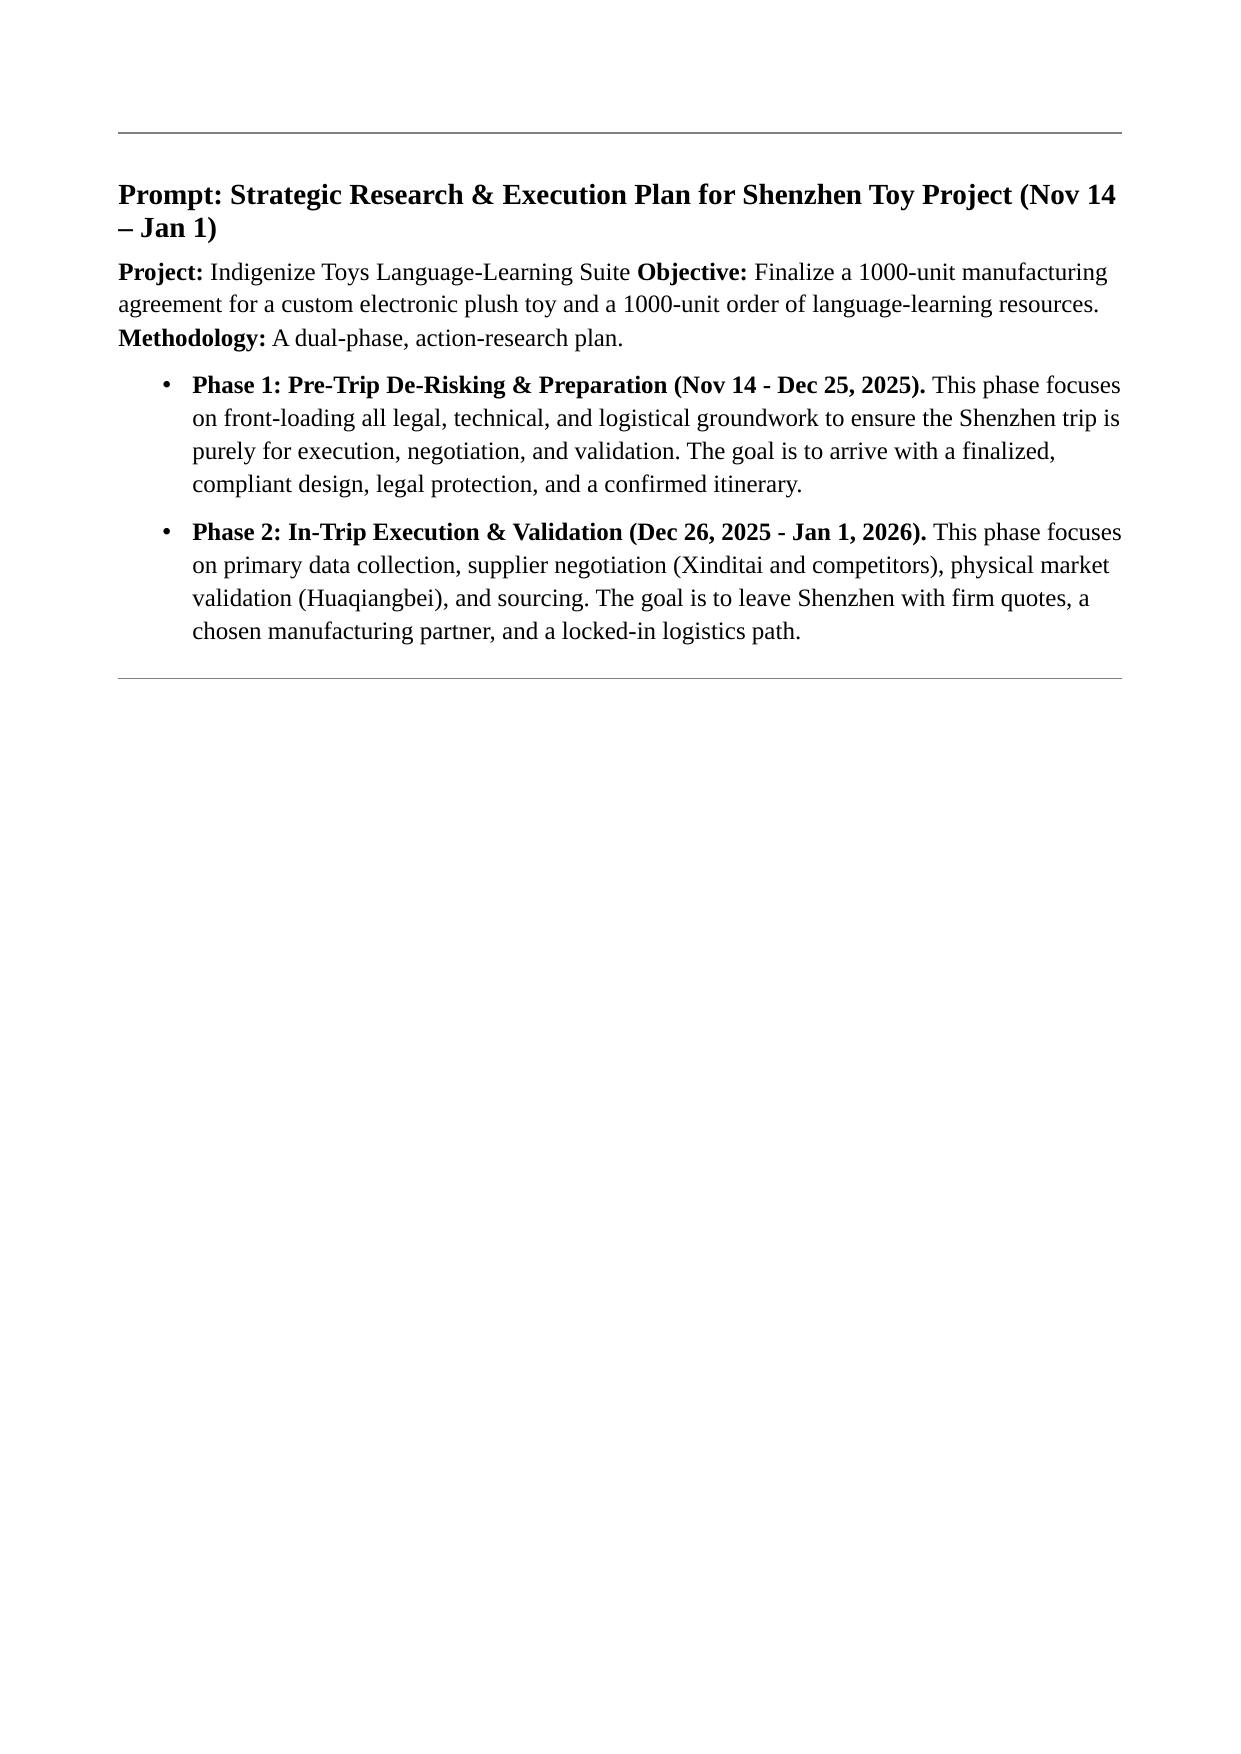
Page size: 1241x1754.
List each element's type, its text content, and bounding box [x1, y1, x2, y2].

subtitle Prompt: Strategic Research & Execution Plan for Shenzhen Toy Project (Nov 14 – Jan 1) [118, 177, 1122, 244]
list Phase 2: In-Trip Execution & Validation (Dec 26, 2025 - Jan 1, 2026). This phase focuses on primary data collection, supplier negotiation (Xinditai and competitors), physical market validation (Huaqiangbei), and sourcing. The goal is to leave Shenzhen with firm quotes, a chosen manufacturing partner, and a locked-in logistics path. [162, 517, 1122, 645]
text Project: Indigenize Toys Language-Learning Suite Objective: Finalize a 1000-unit manufacturing agreement for a custom electronic plush toy and a 1000-unit order of language-learning resources. Methodology: A dual-phase, action-research plan. [118, 257, 1122, 351]
list Phase 1: Pre-Trip De-Risking & Preparation (Nov 14 - Dec 25, 2025). This phase focuses on front-loading all legal, technical, and logistical groundwork to ensure the Shenzhen trip is purely for execution, negotiation, and validation. The goal is to arrive with a finalized, compliant design, legal protection, and a confirmed itinerary. [162, 370, 1122, 498]
